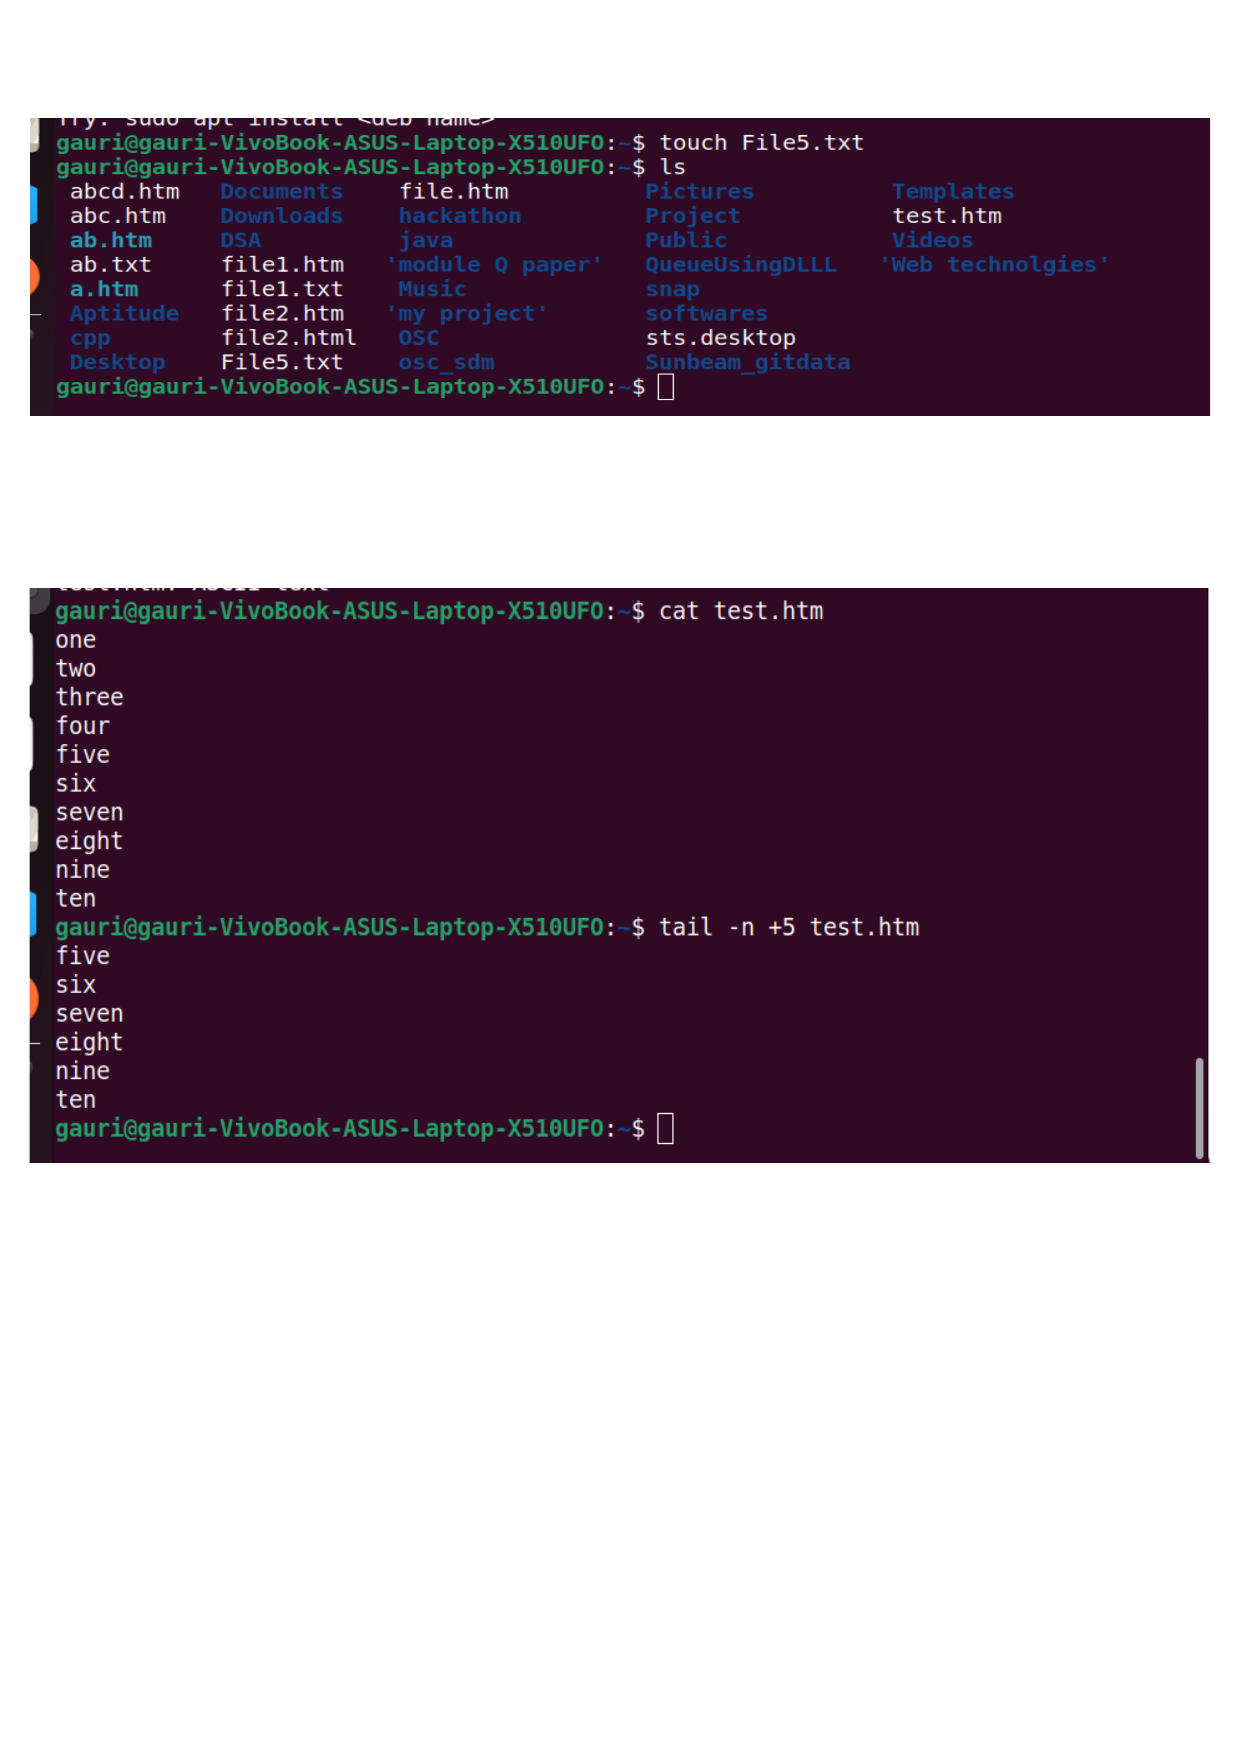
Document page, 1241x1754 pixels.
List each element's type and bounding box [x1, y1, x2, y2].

picture [29, 588, 1211, 1163]
picture [30, 118, 1210, 416]
